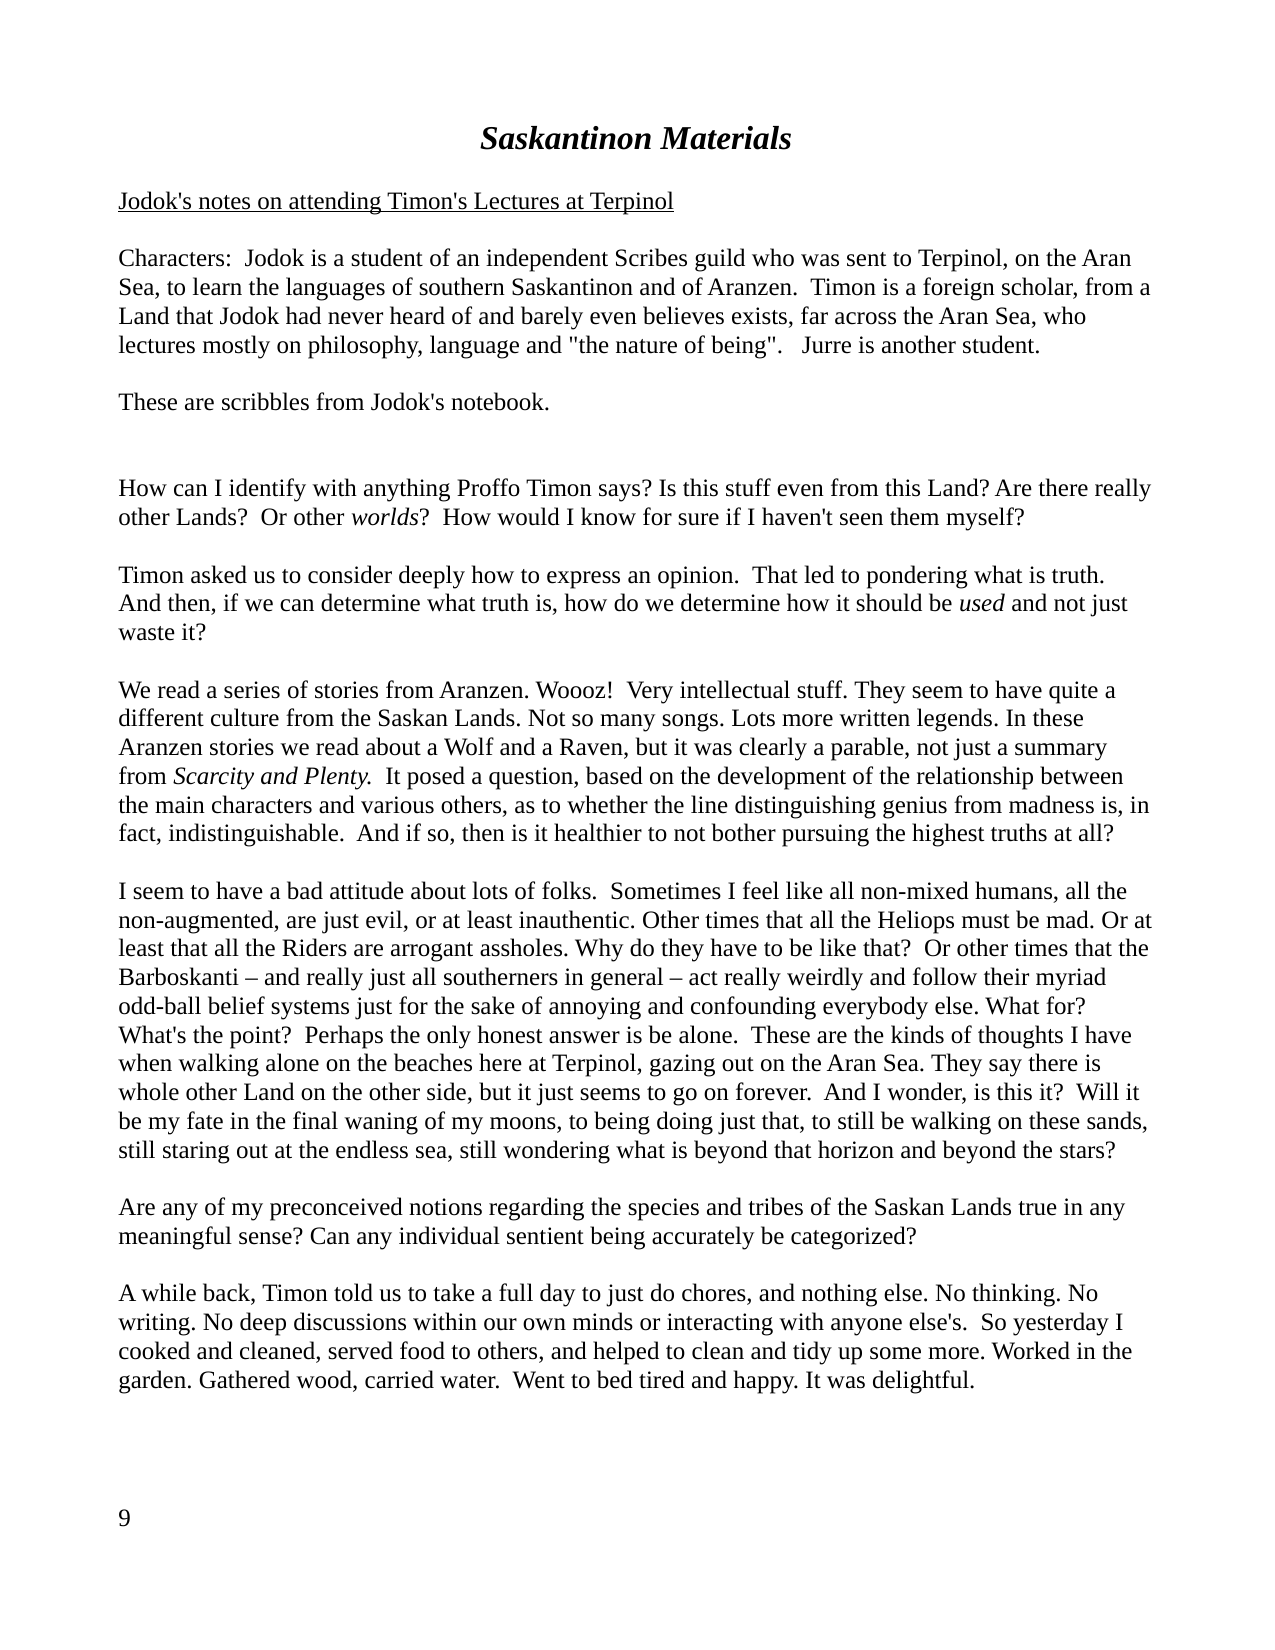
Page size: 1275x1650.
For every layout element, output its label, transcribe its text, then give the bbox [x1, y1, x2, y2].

text A while back, Timon told us to take a full day to just do chores, and nothing else. No thinking. No writing. No deep discussions within our own minds or interacting with anyone else's. So yesterday I cooked and cleaned, served food to others, and helped to clean and tidy up some more. Worked in the garden. Gathered wood, carried water. Went to bed tired and happy. It was delightful. [118, 1278, 1157, 1393]
text I seem to have a bad attitude about lots of folks. Sometimes I feel like all non-mixed humans, all the non-augmented, are just evil, or at least inauthentic. Other times that all the Heliops must be mad. Or at least that all the Riders are arrogant assholes. Why do they have to be like that? Or other times that the Barboskanti – and really just all southerners in general – act really weirdly and follow their myriad odd-ball belief systems just for the sake of annoying and confounding everybody else. What for? What's the point? Perhaps the only honest answer is be alone. These are the kinds of thoughts I have when walking alone on the beaches here at Terpinol, gazing out on the Aran Sea. They say there is whole other Land on the other side, but it just seems to go on forever. And I wonder, is this it? Will it be my fate in the final waning of my moons, to being doing just that, to still be walking on these sands, still staring out at the endless sea, still wondering what is beyond that horizon and beyond the stars? [118, 876, 1157, 1163]
text We read a series of stories from Aranzen. Woooz! Very intellectual stuff. They seem to have quite a different culture from the Saskan Lands. Not so many songs. Lots more written legends. In these Aranzen stories we read about a Wolf and a Raven, but it was clearly a parable, not just a summary from Scarcity and Plenty. It posed a question, based on the development of the relationship between the main characters and various others, as to whether the line distinguishing genius from madness is, in fact, indistinguishable. And if so, then is it healthier to not bother pursuing the highest truths at all? [118, 675, 1157, 847]
text Jodok's notes on attending Timon's Lectures at Terpinol [118, 186, 1157, 215]
text Timon asked us to consider deeply how to express an opinion. That led to pondering what is truth. And then, if we can determine what truth is, how do we determine how it should be used and not just waste it? [118, 560, 1157, 646]
text Are any of my preconceived notions regarding the species and tribes of the Saskan Lands true in any meaningful sense? Can any individual sentient being accurately be categorized? [118, 1192, 1157, 1250]
text How can I identify with anything Proffo Timon says? Is this stuff even from this Land? Are there really other Lands? Or other worlds? How would I know for sure if I haven't seen them myself? [118, 473, 1157, 531]
text These are scribbles from Jodok's notebook. [118, 387, 1157, 416]
text Characters: Jodok is a student of an independent Scribes guild who was sent to Terpinol, on the Aran Sea, to learn the languages of southern Saskantinon and of Aranzen. Timon is a foreign scholar, from a Land that Jodok had never heard of and barely even believes exists, far across the Aran Sea, who lectures mostly on philosophy, language and "the nature of being". Jurre is another student. [118, 243, 1157, 358]
